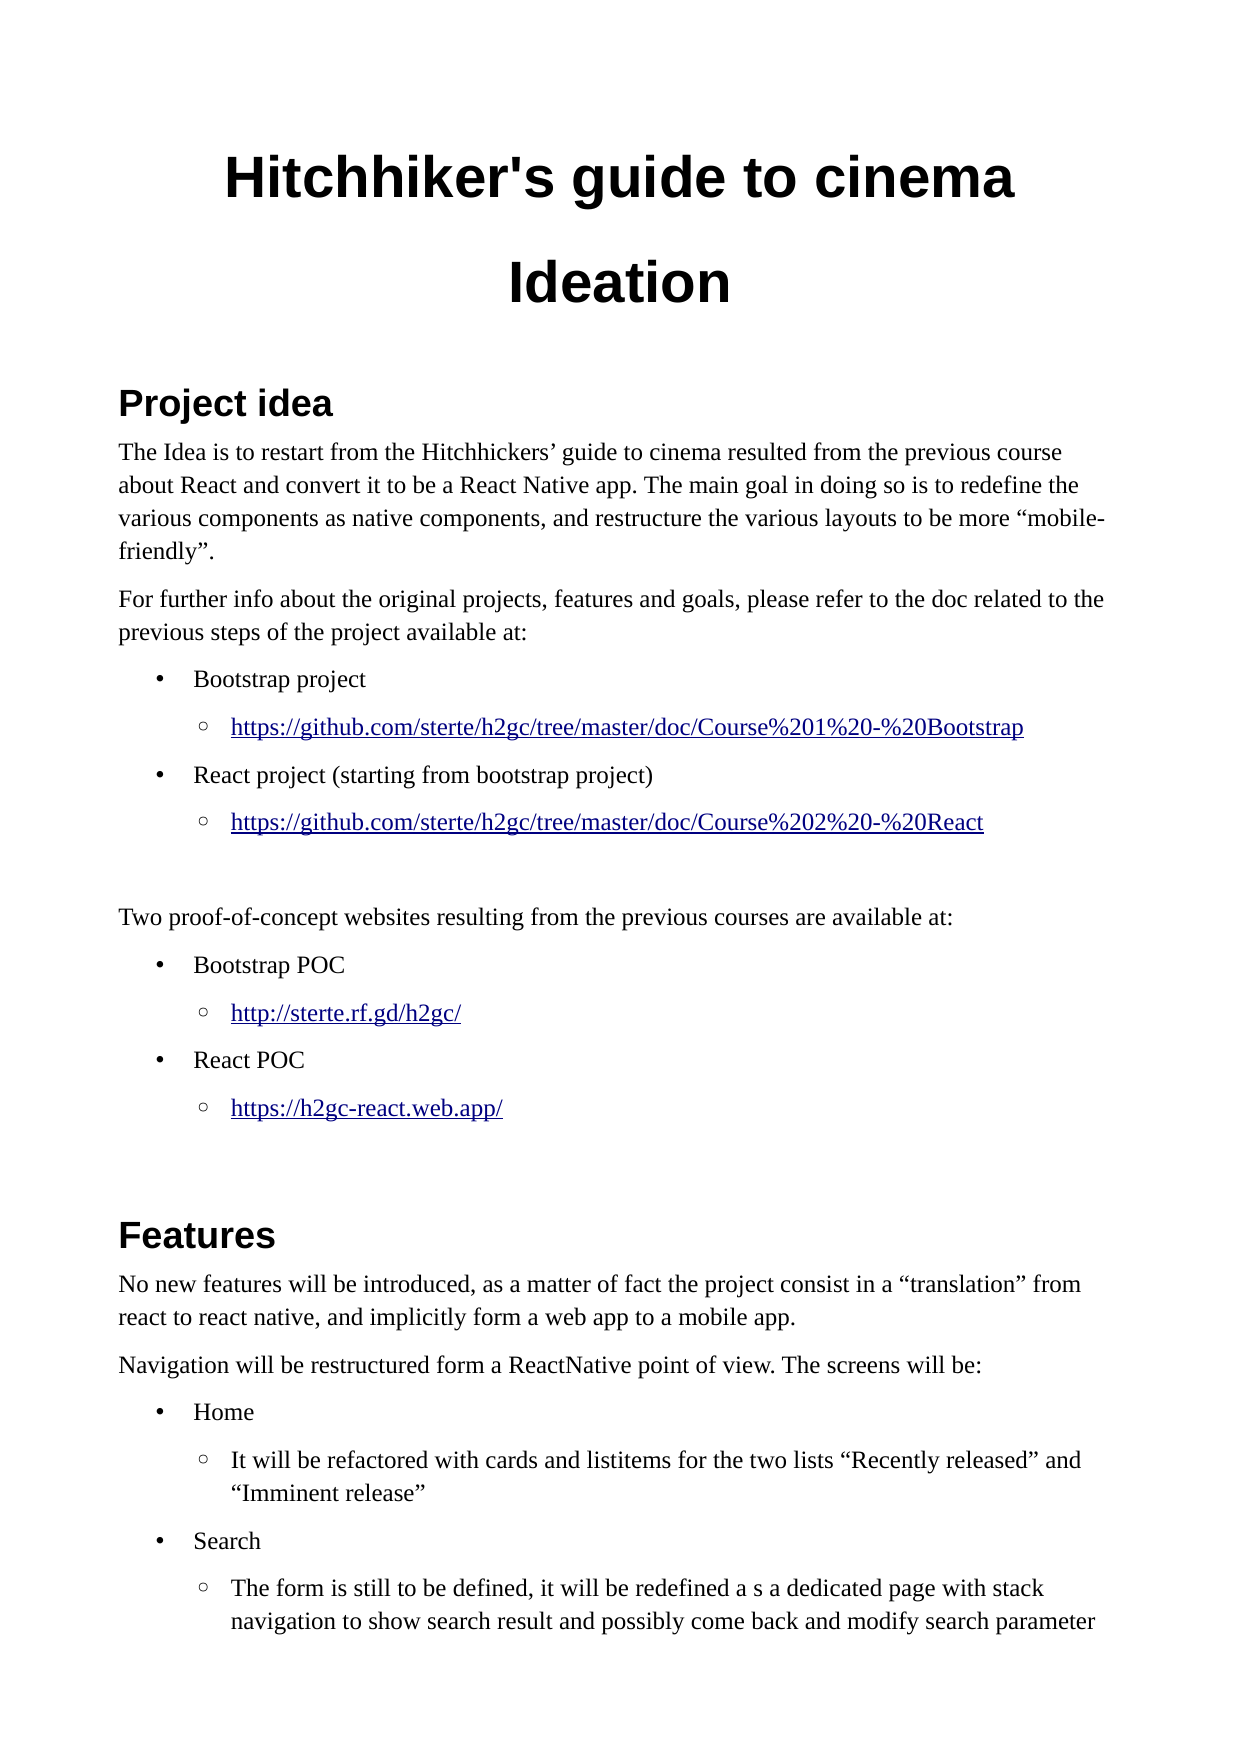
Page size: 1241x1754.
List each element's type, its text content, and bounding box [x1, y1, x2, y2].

list https://h2gc-react.web.app/ [193, 1093, 1122, 1122]
text For further info about the original projects, features and goals, please refer to the doc related to the previous steps of the project available at: [118, 584, 1122, 646]
list Bootstrap project [156, 664, 1122, 693]
text The Idea is to restart from the Hitchhickers’ guide to cinema resulted from the previous course about React and convert it to be a React Native app. The main goal in doing so is to redefine the various components as native components, and restructure the various layouts to be more “mobile-friendly”. [118, 437, 1122, 565]
subtitle Project idea [118, 381, 1122, 425]
list React project (starting from bootstrap project) [156, 760, 1122, 788]
text Navigation will be restructured form a ReactNative point of view. The screens will be: [118, 1350, 1122, 1379]
title Hitchhiker's guide to cinema [118, 143, 1122, 210]
list Home [156, 1397, 1122, 1426]
list The form is still to be defined, it will be redefined a s a dedicated page with stack navigation to show search result and possibly come back and modify search parameter [193, 1573, 1122, 1635]
list https://github.com/sterte/h2gc/tree/master/doc/Course%202%20-%20React [193, 807, 1122, 836]
list Search [156, 1526, 1122, 1554]
text Two proof-of-concept websites resulting from the previous courses are available at: [118, 902, 1122, 931]
list Bootstrap POC [156, 950, 1122, 979]
list React POC [156, 1045, 1122, 1074]
list http://sterte.rf.gd/h2gc/ [193, 998, 1122, 1026]
subtitle Features [118, 1213, 1122, 1257]
text No new features will be introduced, as a matter of fact the project consist in a “translation” from react to react native, and implicitly form a web app to a mobile app. [118, 1269, 1122, 1331]
list https://github.com/sterte/h2gc/tree/master/doc/Course%201%20-%20Bootstrap [193, 712, 1122, 741]
list It will be refactored with cards and listitems for the two lists “Recently released” and “Imminent release” [193, 1445, 1122, 1507]
title Ideation [118, 248, 1122, 315]
